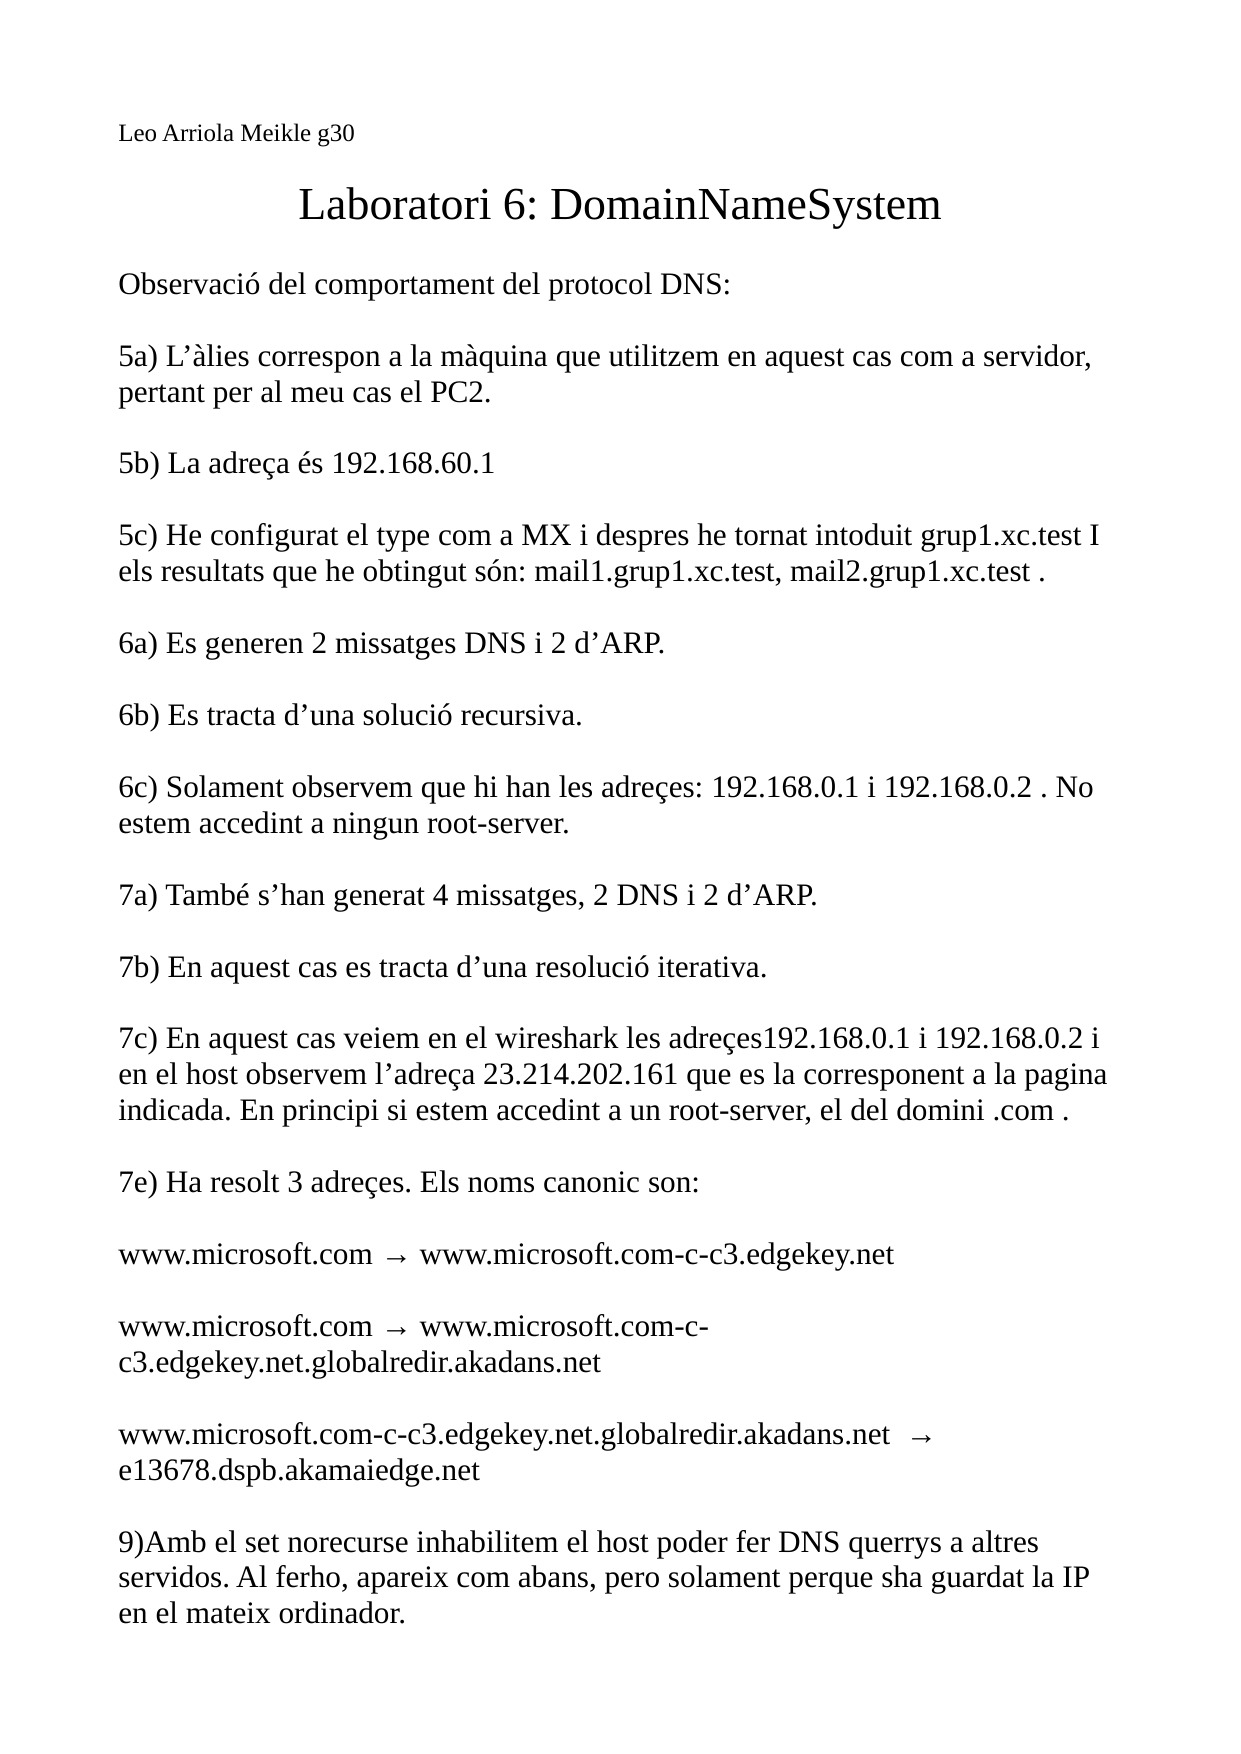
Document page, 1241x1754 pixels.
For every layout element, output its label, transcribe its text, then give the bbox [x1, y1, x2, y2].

text 6a) Es generen 2 missatges DNS i 2 d’ARP. [118, 624, 1122, 660]
text www.microsoft.com → www.microsoft.com-c-c3.edgekey.net [118, 1235, 1122, 1271]
text www.microsoft.com-c-c3.edgekey.net.globalredir.akadans.net → [118, 1415, 1122, 1451]
text 7e) Ha resolt 3 adreçes. Els noms canonic son: [118, 1163, 1122, 1199]
text www.microsoft.com → www.microsoft.com-c-c3.edgekey.net.globalredir.akadans.net [118, 1307, 1122, 1379]
text e13678.dspb.akamaiedge.net [118, 1451, 1122, 1487]
text 7b) En aquest cas es tracta d’una resolució iterativa. [118, 948, 1122, 984]
text 6b) Es tracta d’una solució recursiva. [118, 696, 1122, 732]
text 6c) Solament observem que hi han les adreçes: 192.168.0.1 i 192.168.0.2 . No estem accedint a ningun root-server. [118, 768, 1122, 840]
text 7a) També s’han generat 4 missatges, 2 DNS i 2 d’ARP. [118, 876, 1122, 912]
text 5a) L’àlies correspon a la màquina que utilitzem en aquest cas com a servidor, pertant per al meu cas el PC2. [118, 337, 1122, 409]
text 5b) La adreça és 192.168.60.1 [118, 445, 1122, 481]
text Laboratori 6: DomainNameSystem [118, 176, 1122, 229]
text 9)Amb el set norecurse inhabilitem el host poder fer DNS querrys a altres servidos. Al ferho, apareix com abans, pero solament perque sha guardat la IP en el mateix ordinador. [118, 1523, 1122, 1631]
text Observació del comportament del protocol DNS: [118, 265, 1122, 301]
text 7c) En aquest cas veiem en el wireshark les adreçes192.168.0.1 i 192.168.0.2 i en el host observem l’adreça 23.214.202.161 que es la corresponent a la pagina indicada. En principi si estem accedint a un root-server, el del domini .com . [118, 1020, 1122, 1127]
text 5c) He configurat el type com a MX i despres he tornat intoduit grup1.xc.test I els resultats que he obtingut són: mail1.grup1.xc.test, mail2.grup1.xc.test . [118, 517, 1122, 588]
